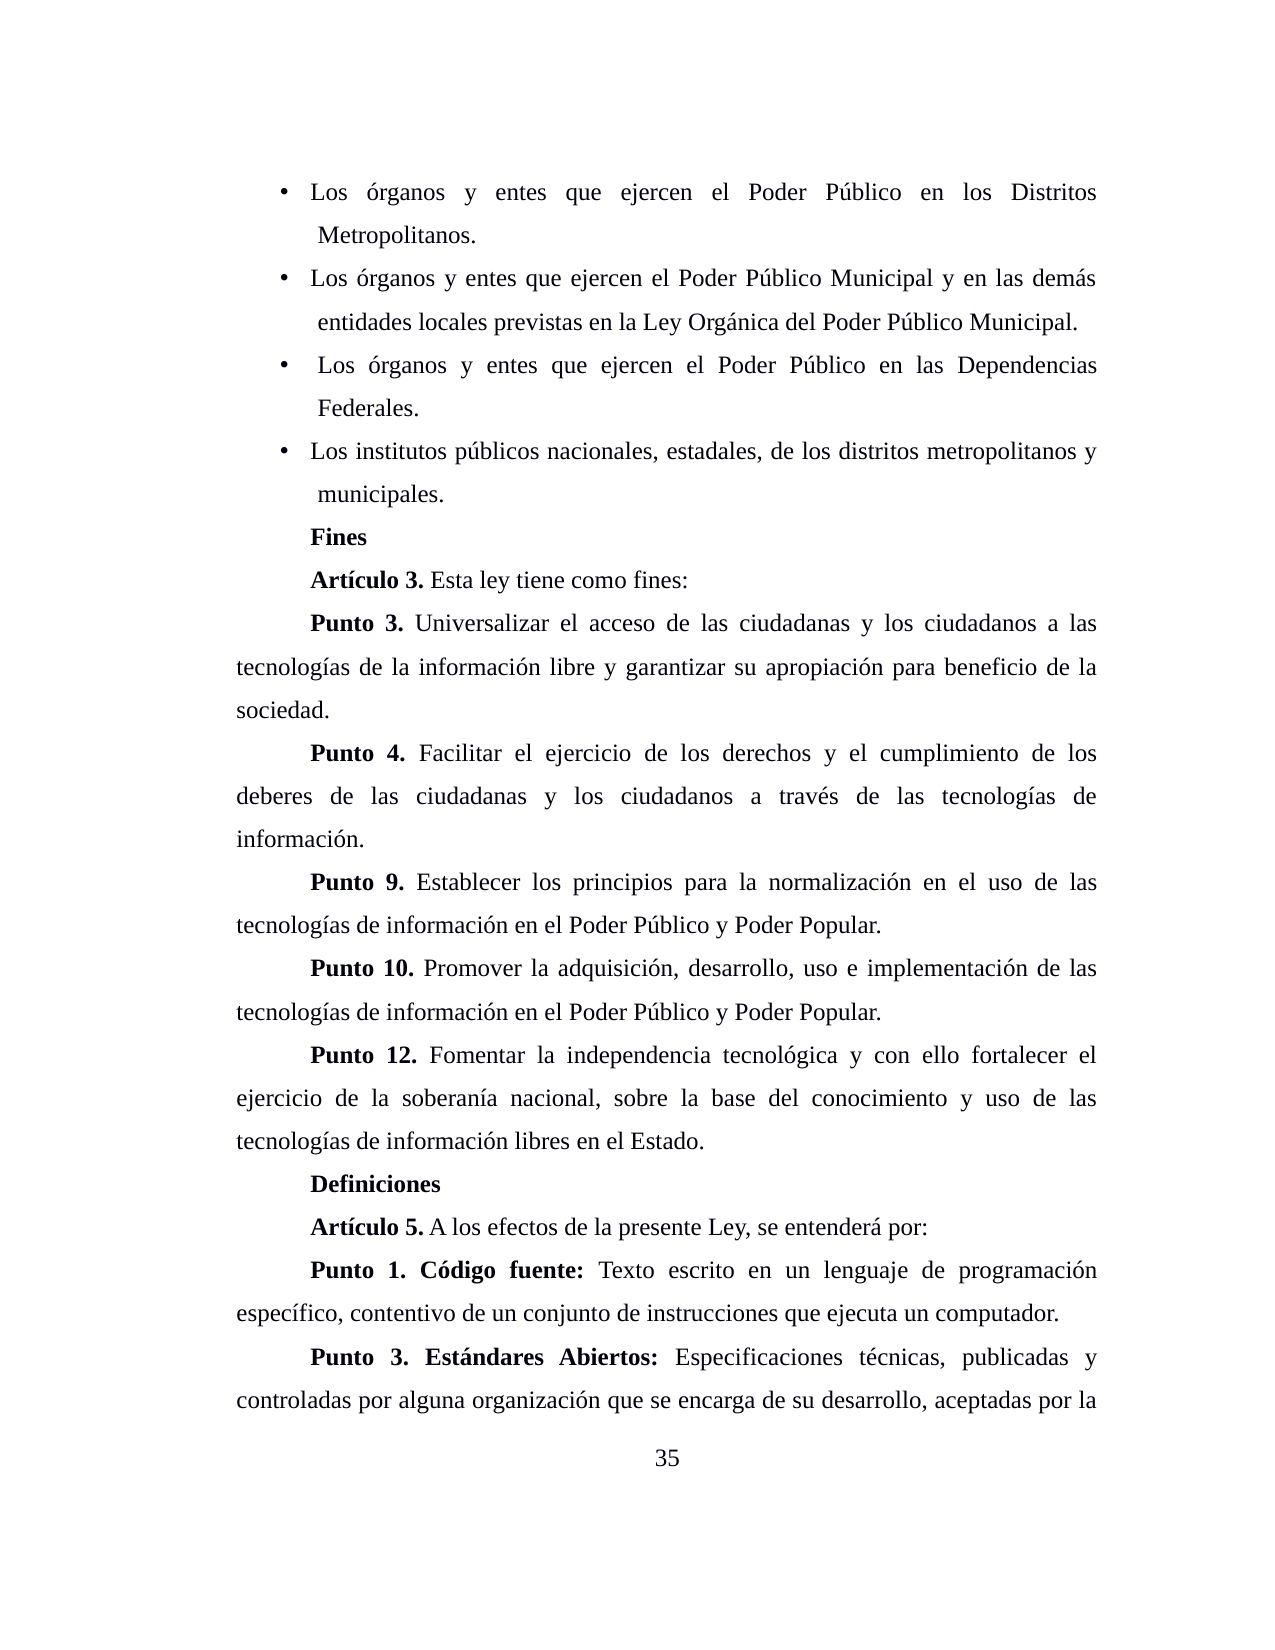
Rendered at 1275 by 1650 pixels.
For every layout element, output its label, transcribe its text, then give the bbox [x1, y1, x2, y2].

list Los institutos públicos nacionales, estadales, de los distritos metropolitanos y municipales. [280, 436, 1098, 508]
list Los órganos y entes que ejercen el Poder Público en los Distritos Metropolitanos. [280, 177, 1098, 249]
text Punto 1. Código fuente: Texto escrito en un lenguaje de programación específico, contentivo de un conjunto de instrucciones que ejecuta un computador. [236, 1255, 1098, 1327]
text Punto 12. Fomentar la independencia tecnológica y con ello fortalecer el ejercicio de la soberanía nacional, sobre la base del conocimiento y uso de las tecnologías de información libres en el Estado. [236, 1040, 1098, 1155]
text Punto 3. Estándares Abiertos: Especificaciones técnicas, publicadas y controladas por alguna organización que se encarga de su desarrollo, aceptadas por la [236, 1342, 1098, 1413]
list Los órganos y entes que ejercen el Poder Público Municipal y en las demás entidades locales previstas en la Ley Orgánica del Poder Público Municipal. [280, 263, 1098, 335]
text Punto 9. Establecer los principios para la normalización en el uso de las tecnologías de información en el Poder Público y Poder Popular. [236, 867, 1098, 939]
text Punto 10. Promover la adquisición, desarrollo, uso e implementación de las tecnologías de información en el Poder Público y Poder Popular. [236, 953, 1098, 1025]
text Fines [236, 522, 1098, 551]
text Definiciones [236, 1169, 1098, 1198]
text Artículo 5. A los efectos de la presente Ley, se entenderá por: [236, 1212, 1098, 1241]
list Los órganos y entes que ejercen el Poder Público en las Dependencias Federales. [280, 350, 1098, 422]
text Punto 3. Universalizar el acceso de las ciudadanas y los ciudadanos a las tecnologías de la información libre y garantizar su apropiación para beneficio de la sociedad. [236, 608, 1098, 723]
text Artículo 3. Esta ley tiene como fines: [236, 565, 1098, 594]
text Punto 4. Facilitar el ejercicio de los derechos y el cumplimiento de los deberes de las ciudadanas y los ciudadanos a través de las tecnologías de información. [236, 738, 1098, 853]
